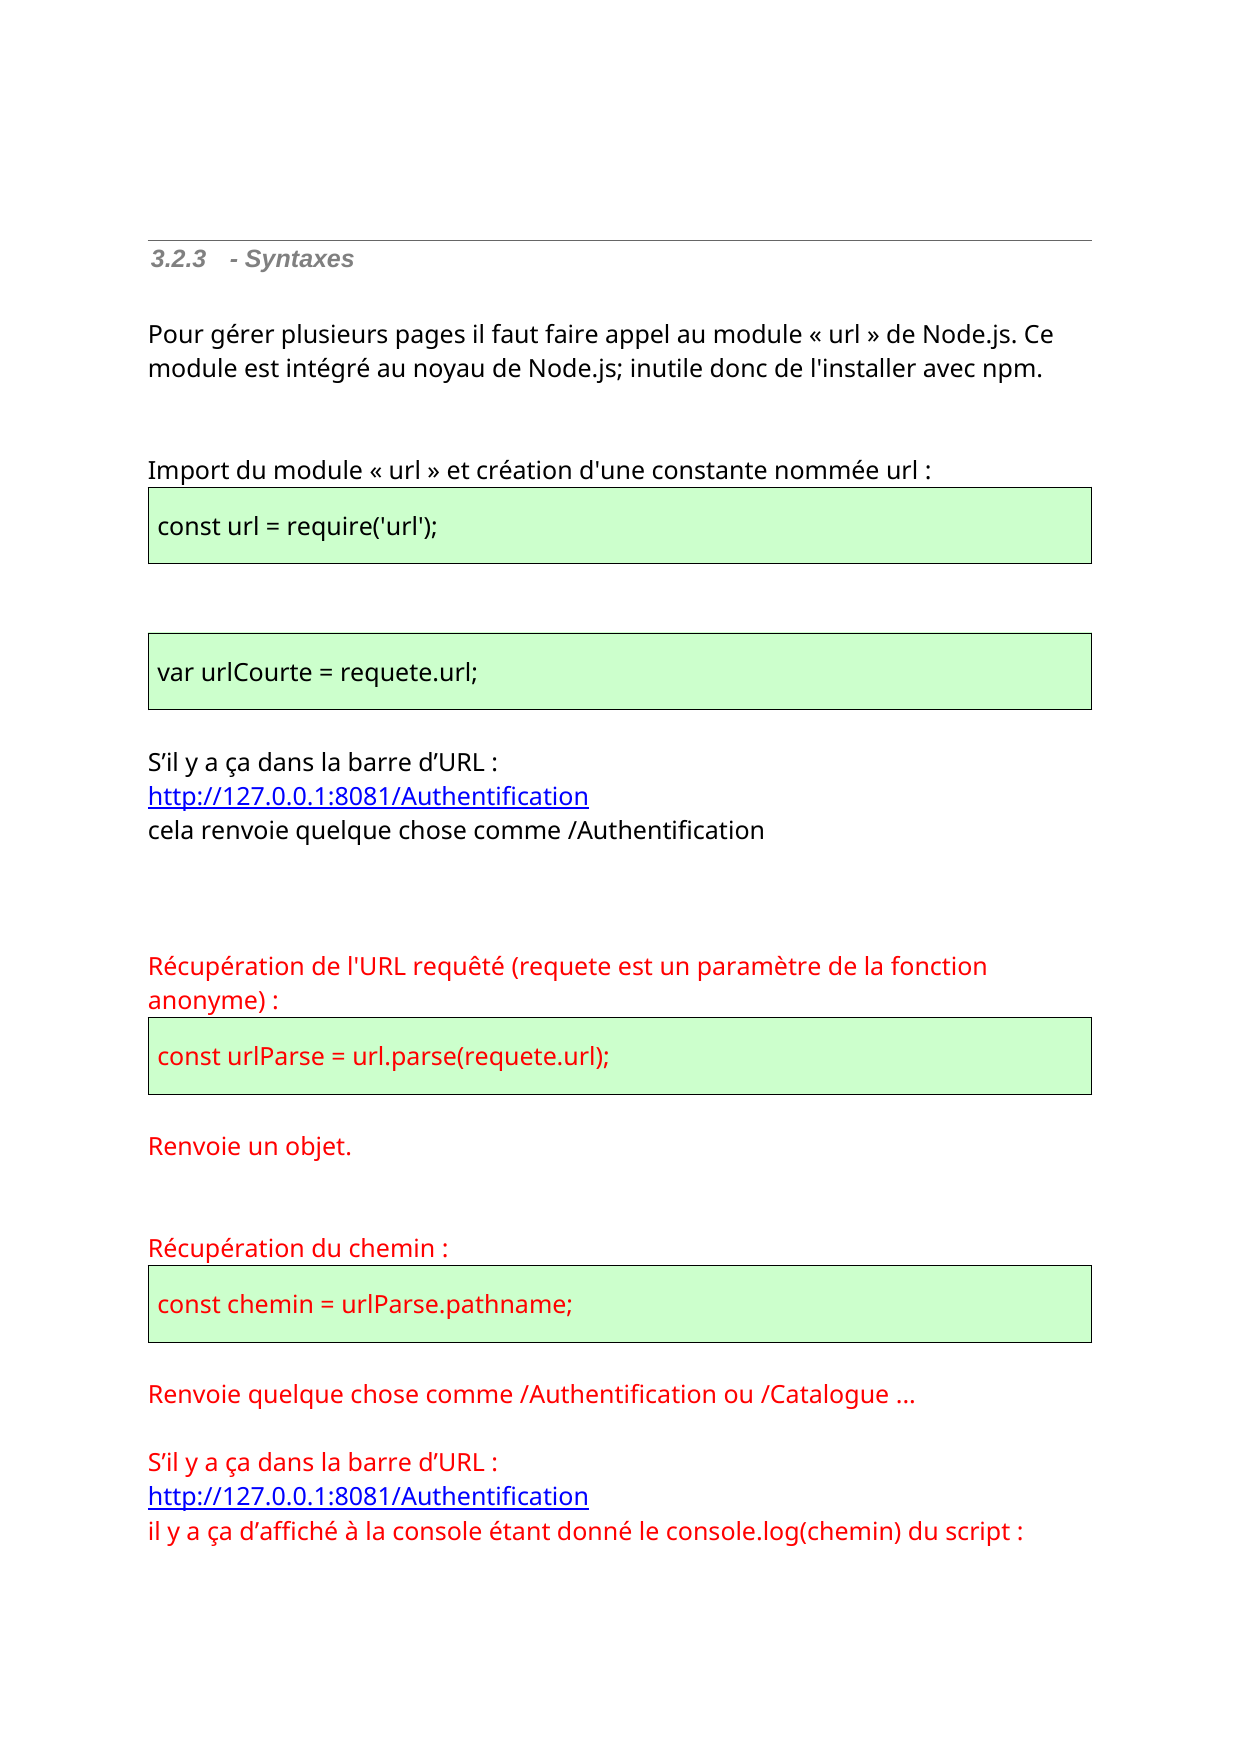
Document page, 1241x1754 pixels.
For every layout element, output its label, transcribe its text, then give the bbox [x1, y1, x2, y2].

subtitle - Syntaxes [148, 241, 1092, 276]
text const chemin = urlParse.pathname; [149, 1266, 1091, 1342]
text Renvoie quelque chose comme /Authentification ou /Catalogue ... [148, 1377, 1092, 1411]
text Renvoie un objet. [148, 1129, 1092, 1163]
text var urlCourte = requete.url; [149, 634, 1091, 709]
text S’il y a ça dans la barre d’URL : [148, 744, 1092, 778]
text il y a ça d’affiché à la console étant donné le console.log(chemin) du script : [148, 1513, 1092, 1547]
text Récupération du chemin : [148, 1231, 1092, 1265]
text http://127.0.0.1:8081/Authentification [148, 778, 1092, 812]
text S’il y a ça dans la barre d’URL : [148, 1445, 1092, 1479]
text Import du module « url » et création d'une constante nommée url : [148, 452, 1092, 487]
text const urlParse = url.parse(requete.url); [149, 1018, 1091, 1094]
text Récupération de l'URL requêté (requete est un paramètre de la fonction anonyme) : [148, 949, 1092, 1017]
text http://127.0.0.1:8081/Authentification [148, 1479, 1092, 1513]
text Pour gérer plusieurs pages il faut faire appel au module « url » de Node.js. Ce module est intégré au noyau de Node.js; inutile donc de l'installer avec npm. [148, 316, 1092, 384]
text const url = require('url'); [149, 488, 1091, 563]
text cela renvoie quelque chose comme /Authentification [148, 812, 1092, 847]
